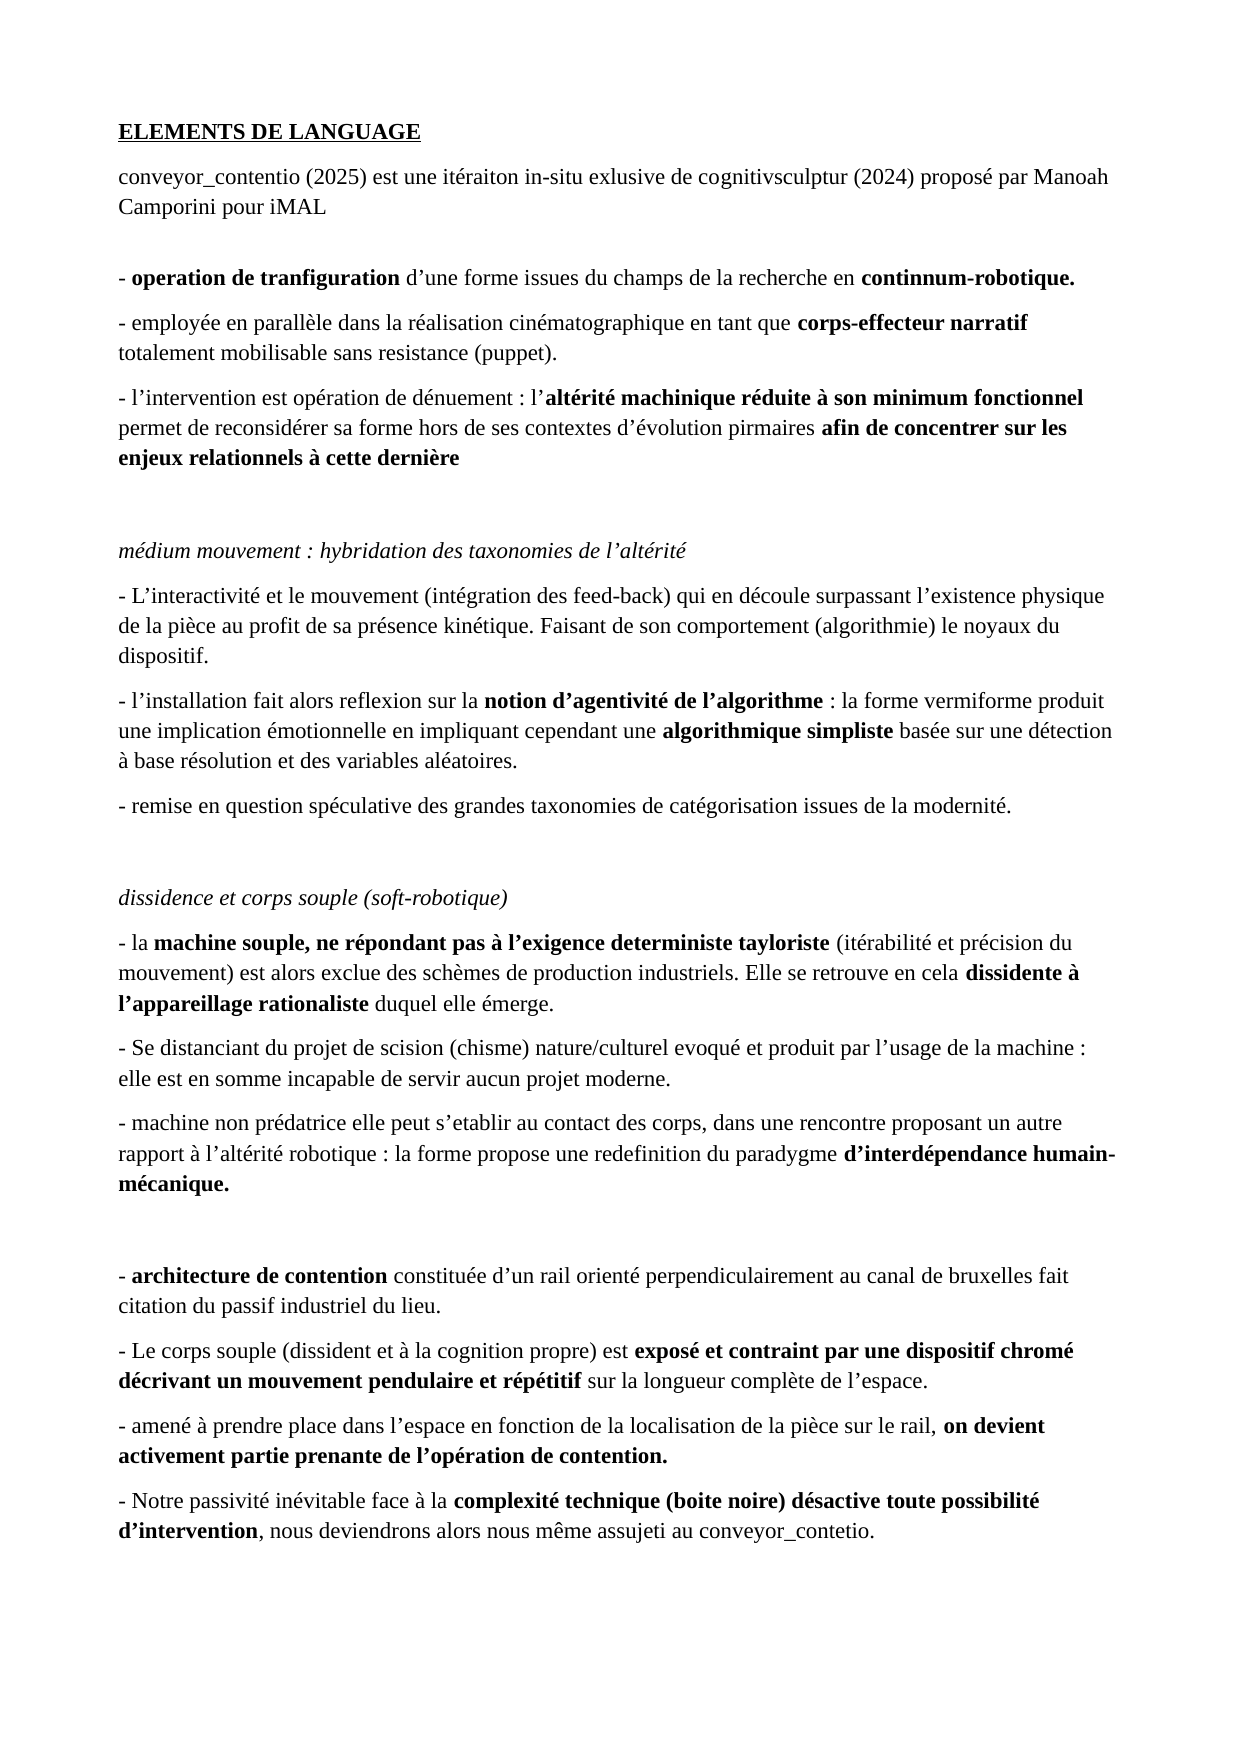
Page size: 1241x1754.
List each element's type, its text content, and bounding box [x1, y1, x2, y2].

text - remise en question spéculative des grandes taxonomies de catégorisation issues de la modernité. [118, 792, 1122, 818]
text - la machine souple, ne répondant pas à l’exigence deterministe tayloriste (itérabilité et précision du mouvement) est alors exclue des schèmes de production industriels. Elle se retrouve en cela dissidente à l’appareillage rationaliste duquel elle émerge. [118, 929, 1122, 1016]
text - architecture de contention constituée d’un rail orienté perpendiculairement au canal de bruxelles fait citation du passif industriel du lieu. [118, 1262, 1122, 1319]
text - Le corps souple (dissident et à la cognition propre) est exposé et contraint par une dispositif chromé décrivant un mouvement pendulaire et répétitif sur la longueur complète de l’espace. [118, 1337, 1122, 1394]
text - L’interactivité et le mouvement (intégration des feed-back) qui en découle surpassant l’existence physique de la pièce au profit de sa présence kinétique. Faisant de son comportement (algorithmie) le noyaux du dispositif. [118, 582, 1122, 668]
text - amené à prendre place dans l’espace en fonction de la localisation de la pièce sur le rail, on devient activement partie prenante de l’opération de contention. [118, 1412, 1122, 1469]
text dissidence et corps souple (soft-robotique) [118, 884, 1122, 911]
text - l’intervention est opération de dénuement : l’altérité machinique réduite à son minimum fonctionnel permet de reconsidérer sa forme hors de ses contextes d’évolution pirmaires afin de concentrer sur les enjeux relationnels à cette dernière [118, 384, 1122, 471]
text conveyor_contentio (2025) est une itéraiton in-situ exlusive de cognitivsculptur (2024) proposé par Manoah Camporini pour iMAL [118, 163, 1122, 219]
text - machine non prédatrice elle peut s’etablir au contact des corps, dans une rencontre proposant un autre rapport à l’altérité robotique : la forme propose une redefinition du paradygme d’interdépendance humain-mécanique. [118, 1109, 1122, 1196]
text - operation de tranfiguration d’une forme issues du champs de la recherche en continnum-robotique. [118, 264, 1122, 291]
text médium mouvement : hybridation des taxonomies de l’altérité [118, 537, 1122, 563]
text - Notre passivité inévitable face à la complexité technique (boite noire) désactive toute possibilité d’intervention, nous deviendrons alors nous même assujeti au conveyor_contetio. [118, 1487, 1122, 1544]
text - employée en parallèle dans la réalisation cinématographique en tant que corps-effecteur narratif totalement mobilisable sans resistance (puppet). [118, 309, 1122, 366]
text - Se distanciant du projet de scision (chisme) nature/culturel evoqué et produit par l’usage de la machine : elle est en somme incapable de servir aucun projet moderne. [118, 1034, 1122, 1091]
text ELEMENTS DE LANGUAGE [118, 118, 1122, 144]
text - l’installation fait alors reflexion sur la notion d’agentivité de l’algorithme : la forme vermiforme produit une implication émotionnelle en impliquant cependant une algorithmique simpliste basée sur une détection à base résolution et des variables aléatoires. [118, 687, 1122, 774]
